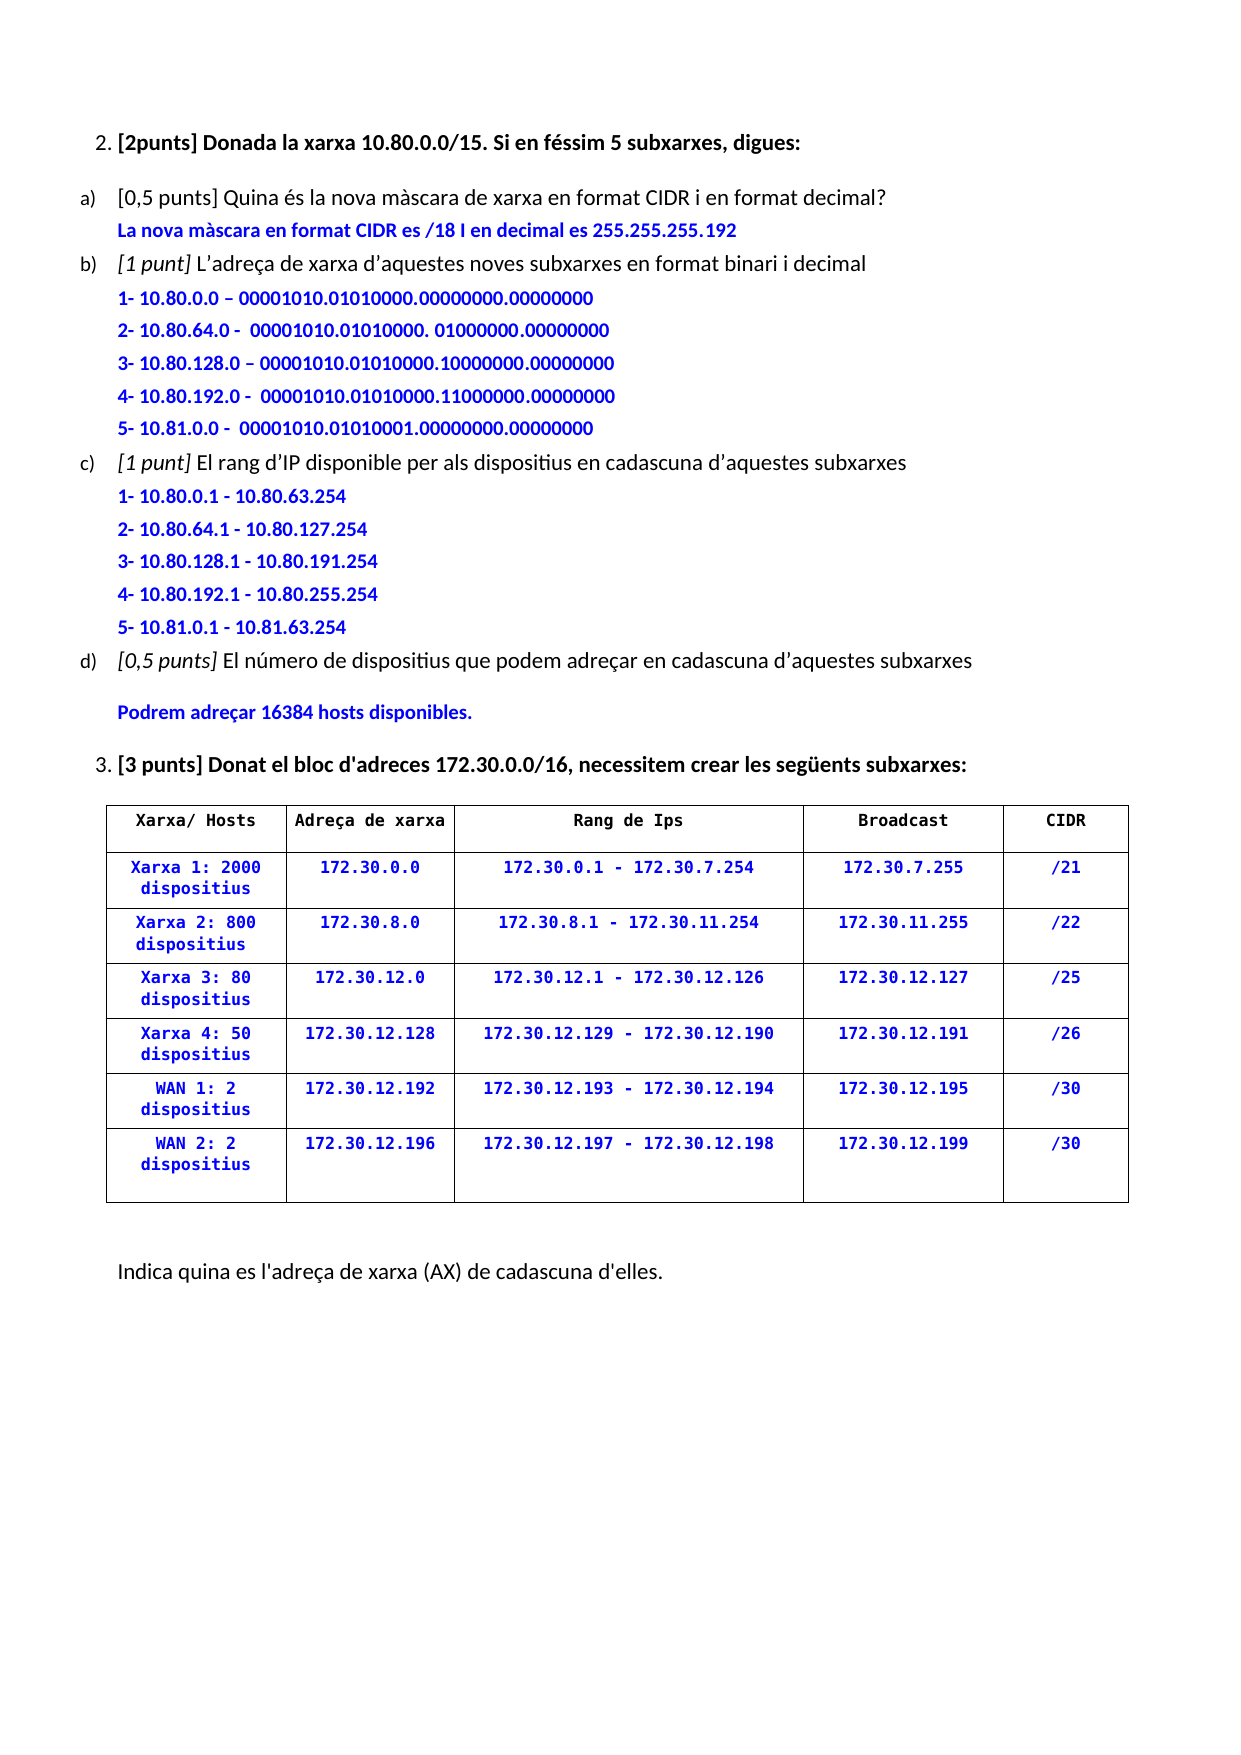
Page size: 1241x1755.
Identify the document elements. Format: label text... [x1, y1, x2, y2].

table_cell 172.30.12.127 [804, 964, 1003, 1018]
table_cell /30 [1004, 1129, 1128, 1202]
list [2punts] Donada la xarxa 10.80.0.0/15. Si en féssim 5 subxarxes, digues: [95, 128, 1128, 156]
table_cell 172.30.12.191 [804, 1019, 1003, 1073]
table_cell 172.30.12.0 [287, 964, 454, 1018]
table_header CIDR [1004, 806, 1128, 852]
table_cell 172.30.12.129 - 172.30.12.190 [455, 1019, 803, 1073]
table_header Broadcast [804, 806, 1003, 852]
list 3- 10.80.128.1 - 10.80.191.254 [80, 549, 1128, 574]
table_cell Xarxa 1: 2000 dispositius [107, 853, 286, 907]
table_cell /25 [1004, 964, 1128, 1018]
table_cell Xarxa 3: 80 dispositius [107, 964, 286, 1018]
table_cell 172.30.12.193 - 172.30.12.194 [455, 1074, 803, 1128]
list 5- 10.81.0.0 - 00001010.01010001.00000000.00000000 [80, 415, 1128, 441]
table_cell WAN 2: 2 dispositius [107, 1129, 286, 1202]
table_cell Xarxa 2: 800 dispositius [107, 909, 286, 963]
table_cell Xarxa 4: 50 dispositius [107, 1019, 286, 1073]
table_cell 172.30.12.1 - 172.30.12.126 [455, 964, 803, 1018]
list [0,5 punts] Quina és la nova màscara de xarxa en format CIDR i en format decimal? [80, 183, 1128, 211]
table_cell 172.30.12.196 [287, 1129, 454, 1202]
list 3- 10.80.128.0 – 00001010.01010000.10000000.00000000 [80, 350, 1128, 376]
table_header Adreça de xarxa [287, 806, 454, 852]
table_cell 172.30.8.0 [287, 909, 454, 963]
table_cell 172.30.12.192 [287, 1074, 454, 1128]
table_cell 172.30.12.195 [804, 1074, 1003, 1128]
list [0,5 punts] El número de dispositius que podem adreçar en cadascuna d’aquestes subxarxes [80, 647, 1128, 674]
table_cell 172.30.12.128 [287, 1019, 454, 1073]
table_cell 172.30.8.1 - 172.30.11.254 [455, 909, 803, 963]
list 5- 10.81.0.1 - 10.81.63.254 [80, 614, 1128, 639]
table_cell 172.30.0.1 - 172.30.7.254 [455, 853, 803, 907]
list [1 punt] L’adreça de xarxa d’aquestes noves subxarxes en format binari i decimal [80, 249, 1128, 277]
table_cell 172.30.12.197 - 172.30.12.198 [455, 1129, 803, 1202]
list 4- 10.80.192.1 - 10.80.255.254 [80, 581, 1128, 607]
table_cell 172.30.7.255 [804, 853, 1003, 907]
table_cell 172.30.0.0 [287, 853, 454, 907]
list 1- 10.80.0.0 – 00001010.01010000.00000000.00000000 [80, 285, 1128, 310]
table_header Rang de Ips [455, 806, 803, 852]
table_cell 172.30.12.199 [804, 1129, 1003, 1202]
table_cell WAN 1: 2 dispositius [107, 1074, 286, 1128]
table_header Xarxa/ Hosts [107, 806, 286, 852]
table_cell /21 [1004, 853, 1128, 907]
list [1 punt] El rang d’IP disponible per als dispositius en cadascuna d’aquestes subxarxes [80, 448, 1128, 476]
list Indica quina es l'adreça de xarxa (AX) de cadascuna d'elles. [80, 1257, 1128, 1285]
list [3 punts] Donat el bloc d'adreces 172.30.0.0/16, necessitem crear les següents subxarxes: [95, 750, 1128, 778]
list 1- 10.80.0.1 - 10.80.63.254 [80, 483, 1128, 509]
table_cell 172.30.11.255 [804, 909, 1003, 963]
list Podrem adreçar 16384 hosts disponibles. [80, 699, 1128, 725]
table_cell /26 [1004, 1019, 1128, 1073]
list 2- 10.80.64.0 - 00001010.01010000. 01000000.00000000 [80, 318, 1128, 343]
list La nova màscara en format CIDR es /18 I en decimal es 255.255.255.192 [80, 217, 1128, 242]
list 4- 10.80.192.0 - 00001010.01010000.11000000.00000000 [80, 383, 1128, 408]
table_cell /30 [1004, 1074, 1128, 1128]
table_cell /22 [1004, 909, 1128, 963]
list 2- 10.80.64.1 - 10.80.127.254 [80, 516, 1128, 542]
